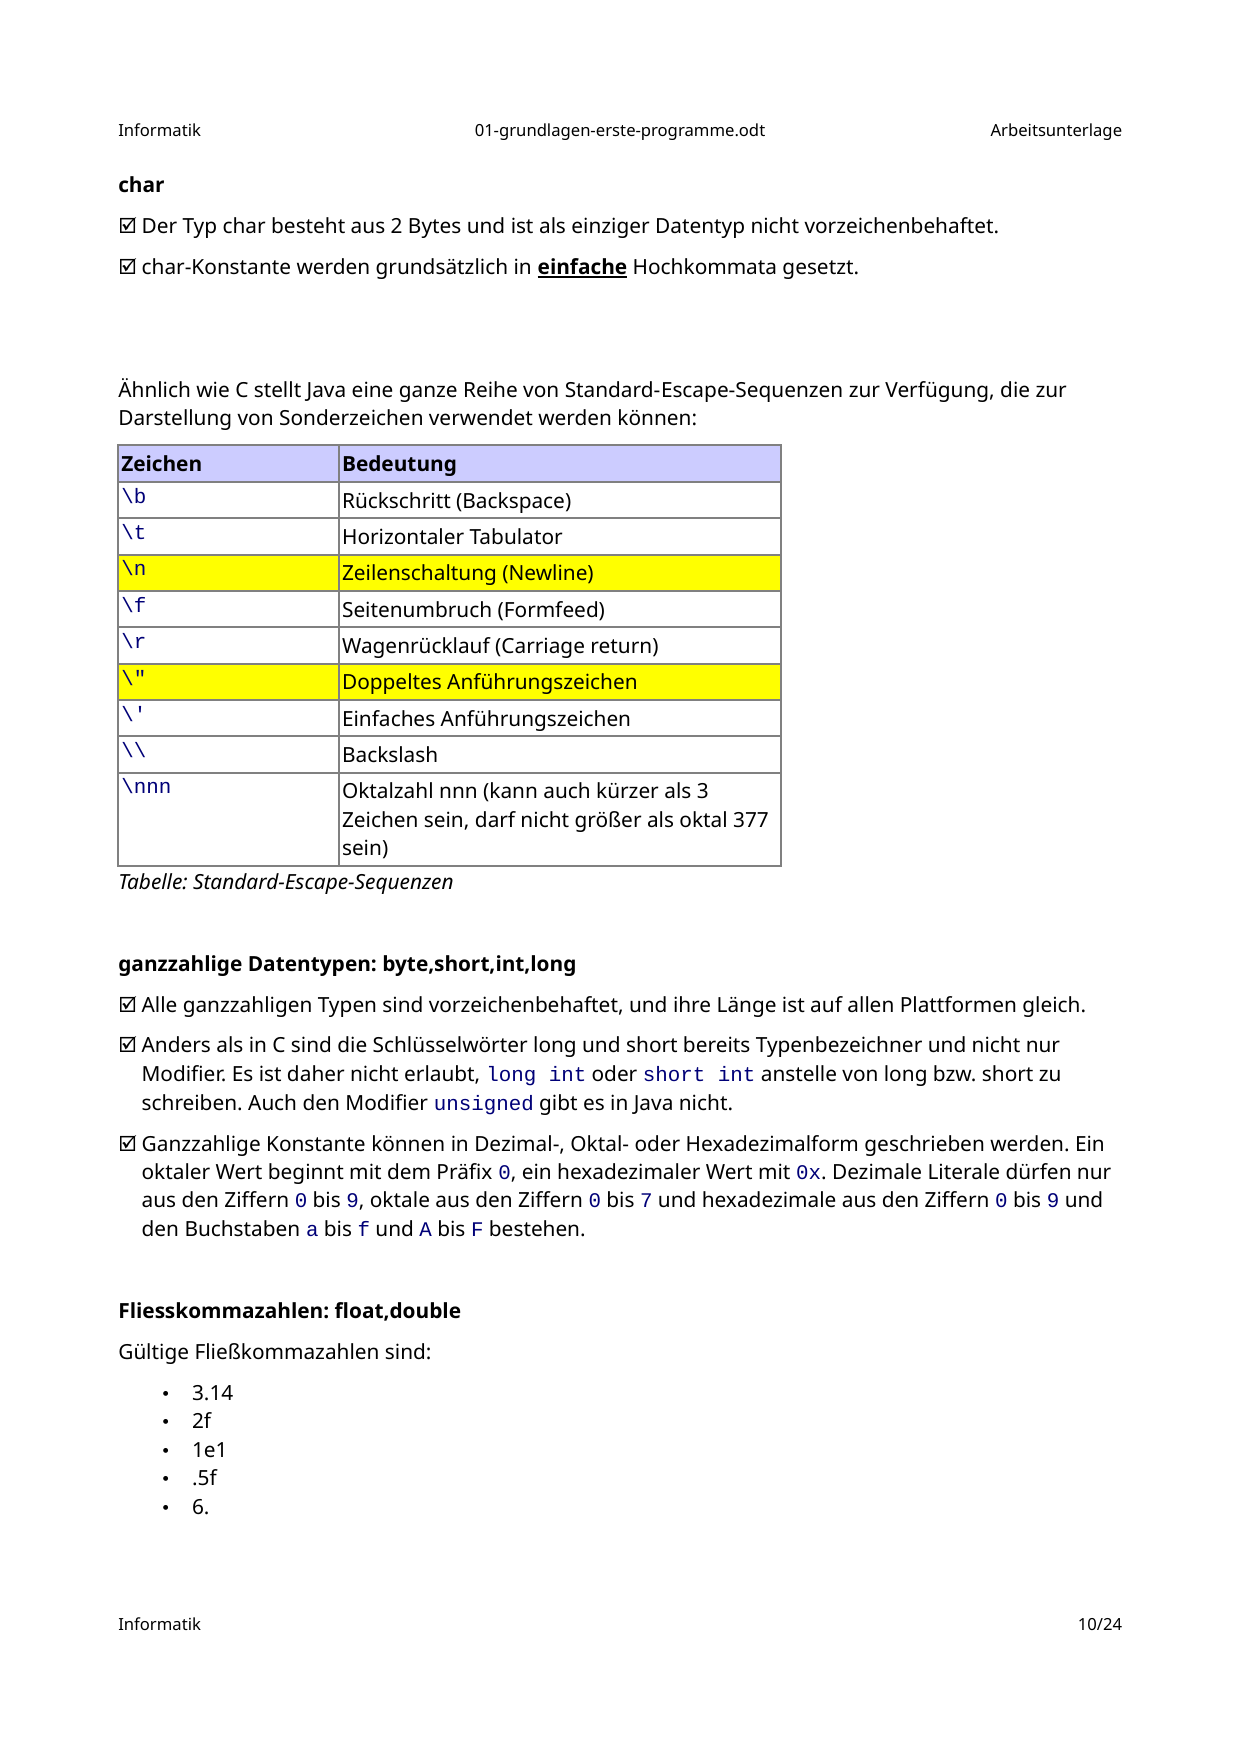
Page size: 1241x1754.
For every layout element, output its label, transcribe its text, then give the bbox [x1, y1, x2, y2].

table_cell Zeilenschaltung (Newline) [340, 556, 780, 590]
table_header Zeichen [119, 446, 338, 481]
table_cell Einfaches Anführungszeichen [340, 701, 780, 735]
table_cell \n [119, 556, 338, 590]
list 2f [162, 1406, 1122, 1435]
list char-Konstante werden grundsätzlich in einfache Hochkommata gesetzt. [118, 252, 1122, 281]
table_cell Horizontaler Tabulator [340, 519, 780, 553]
text Fliesskommazahlen: float,double [118, 1296, 1122, 1324]
table_cell \" [119, 665, 338, 699]
table_header Bedeutung [340, 446, 780, 481]
table_cell Oktalzahl nnn (kann auch kürzer als 3 Zeichen sein, darf nicht größer als oktal 377 sein) [340, 774, 780, 865]
list 6. [162, 1492, 1122, 1520]
list 1e1 [162, 1435, 1122, 1463]
table_cell \f [119, 592, 338, 626]
list Anders als in C sind die Schlüsselwörter long und short bereits Typenbezeichner und nicht nur Modifier. Es ist daher nicht erlaubt, long int oder short int anstelle von long bzw. short zu schreiben. Auch den Modifier unsigned gibt es in Java nicht. [118, 1031, 1122, 1116]
table_cell \t [119, 519, 338, 553]
list Alle ganzzahligen Typen sind vorzeichenbehaftet, und ihre Länge ist auf allen Plattformen gleich. [118, 990, 1122, 1018]
table_cell Doppeltes Anführungszeichen [340, 665, 780, 699]
table_cell Backslash [340, 737, 780, 772]
table_cell \b [119, 483, 338, 517]
table_cell Rückschritt (Backspace) [340, 483, 780, 517]
list 3.14 [162, 1378, 1122, 1406]
table_cell \r [119, 628, 338, 662]
text Gültige Fließkommazahlen sind: [118, 1337, 1122, 1366]
text Tabelle: Standard-Escape-Sequenzen [118, 867, 1122, 895]
table_cell \nnn [119, 774, 338, 865]
table_cell \' [119, 701, 338, 735]
text Ähnlich wie C stellt Java eine ganze Reihe von Standard-Escape-Sequenzen zur Verfügung, die zur Darstellung von Sonderzeichen verwendet werden können: [118, 375, 1122, 432]
table_cell Seitenumbruch (Formfeed) [340, 592, 780, 626]
table_cell Wagenrücklauf (Carriage return) [340, 628, 780, 662]
list Ganzzahlige Konstante können in Dezimal-, Oktal- oder Hexadezimalform geschrieben werden. Ein oktaler Wert beginnt mit dem Präfix 0, ein hexadezimaler Wert mit 0x. Dezimale Literale dürfen nur aus den Ziffern 0 bis 9, oktale aus den Ziffern 0 bis 7 und hexadezimale aus den Ziffern 0 bis 9 und den Buchstaben a bis f und A bis F bestehen. [118, 1129, 1122, 1243]
table_cell \\ [119, 737, 338, 772]
list Der Typ char besteht aus 2 Bytes und ist als einziger Datentyp nicht vorzeichenbehaftet. [118, 211, 1122, 240]
text char [118, 170, 1122, 199]
text ganzzahlige Datentypen: byte,short,int,long [118, 949, 1122, 977]
list .5f [162, 1463, 1122, 1492]
